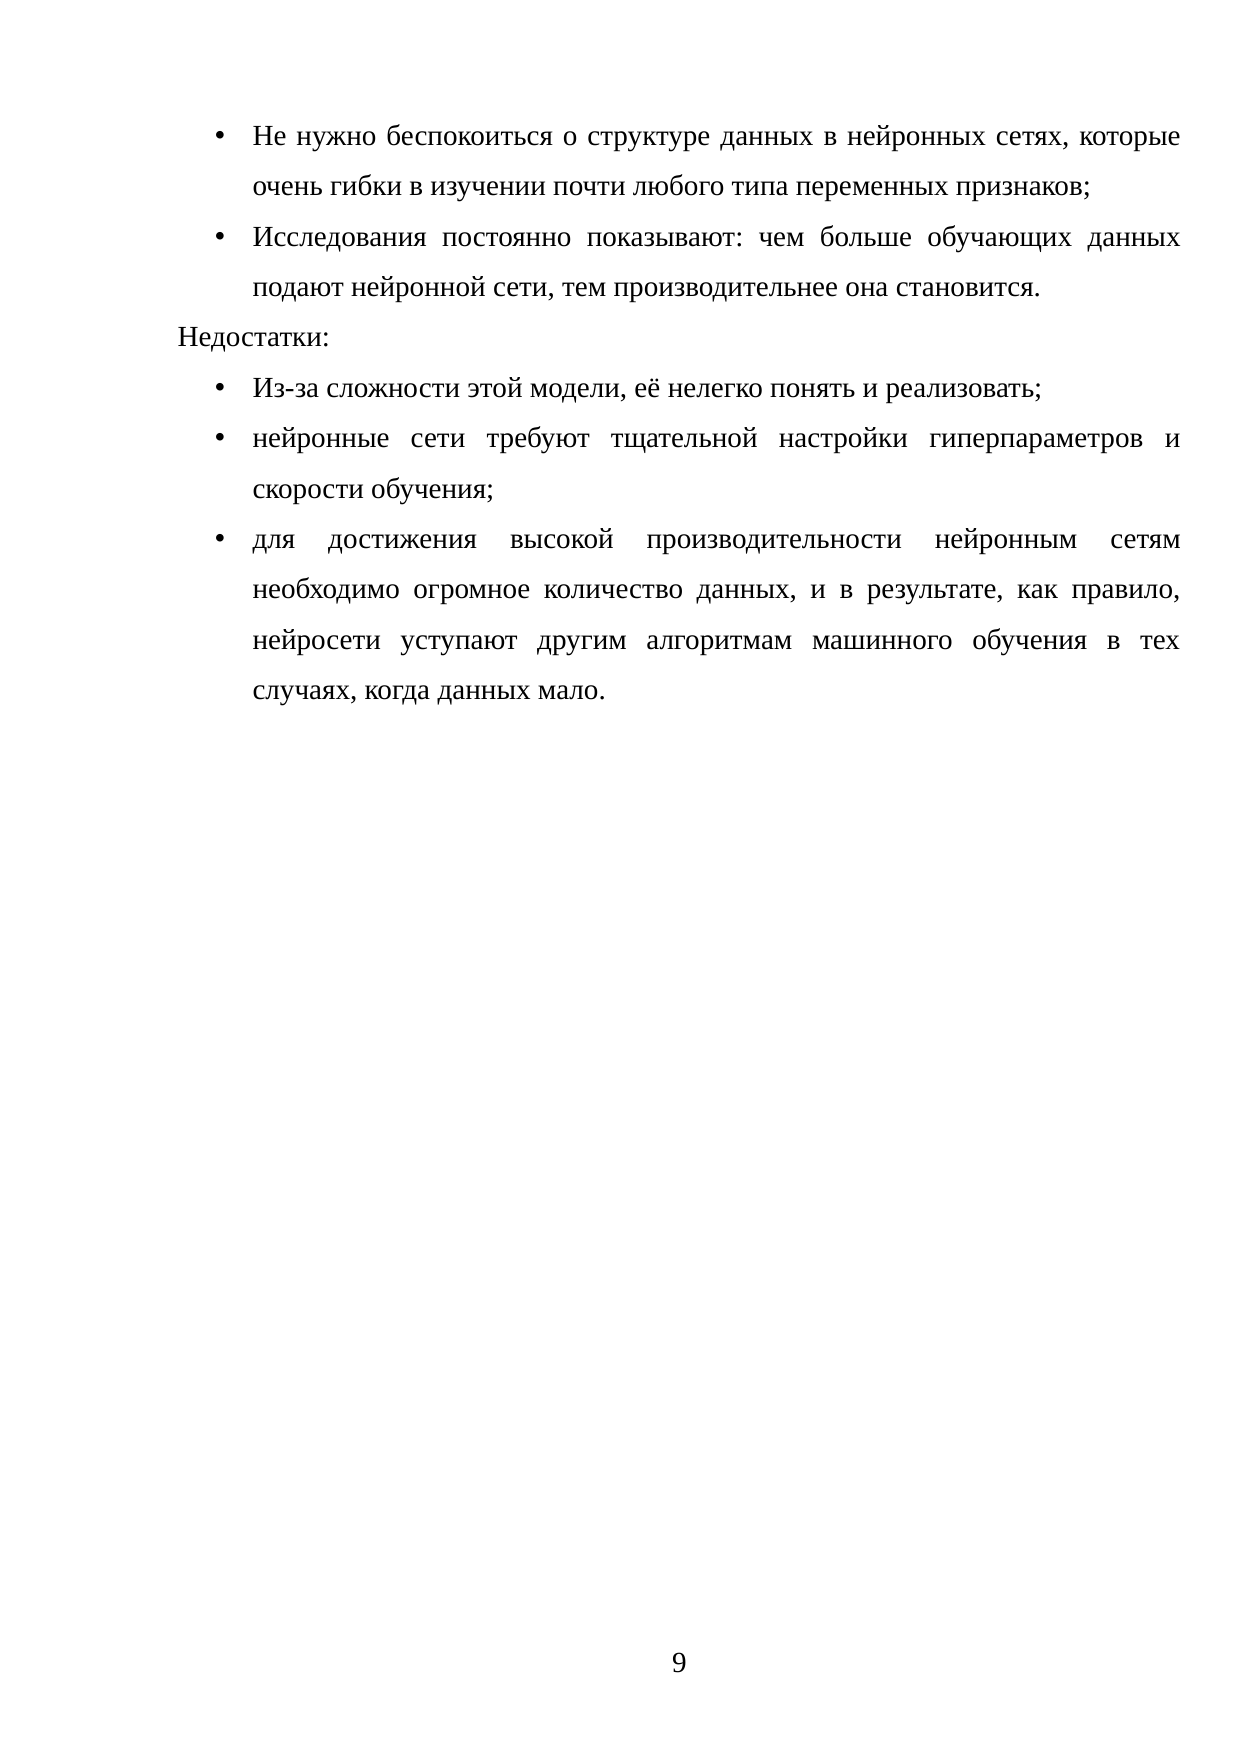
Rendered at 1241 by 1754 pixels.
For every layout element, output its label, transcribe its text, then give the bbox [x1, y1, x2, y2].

list нейронные сети требуют тщательной настройки гиперпараметров и скорости обучения; [215, 420, 1181, 504]
list Исследования постоянно показывают: чем больше обучающих данных подают нейронной сети, тем производительнее она становится. [215, 219, 1181, 303]
list для достижения высокой производительности нейронным сетям необходимо огромное количество данных, и в результате, как правило, нейросети уступают другим алгоритмам машинного обучения в тех случаях, когда данных мало. [215, 521, 1181, 706]
list Не нужно беспокоиться о структуре данных в нейронных сетях, которые очень гибки в изучении почти любого типа переменных признаков; [215, 118, 1181, 202]
text Недостатки: [177, 319, 1181, 353]
list Из-за сложности этой модели, её нелегко понять и реализовать; [215, 370, 1181, 403]
